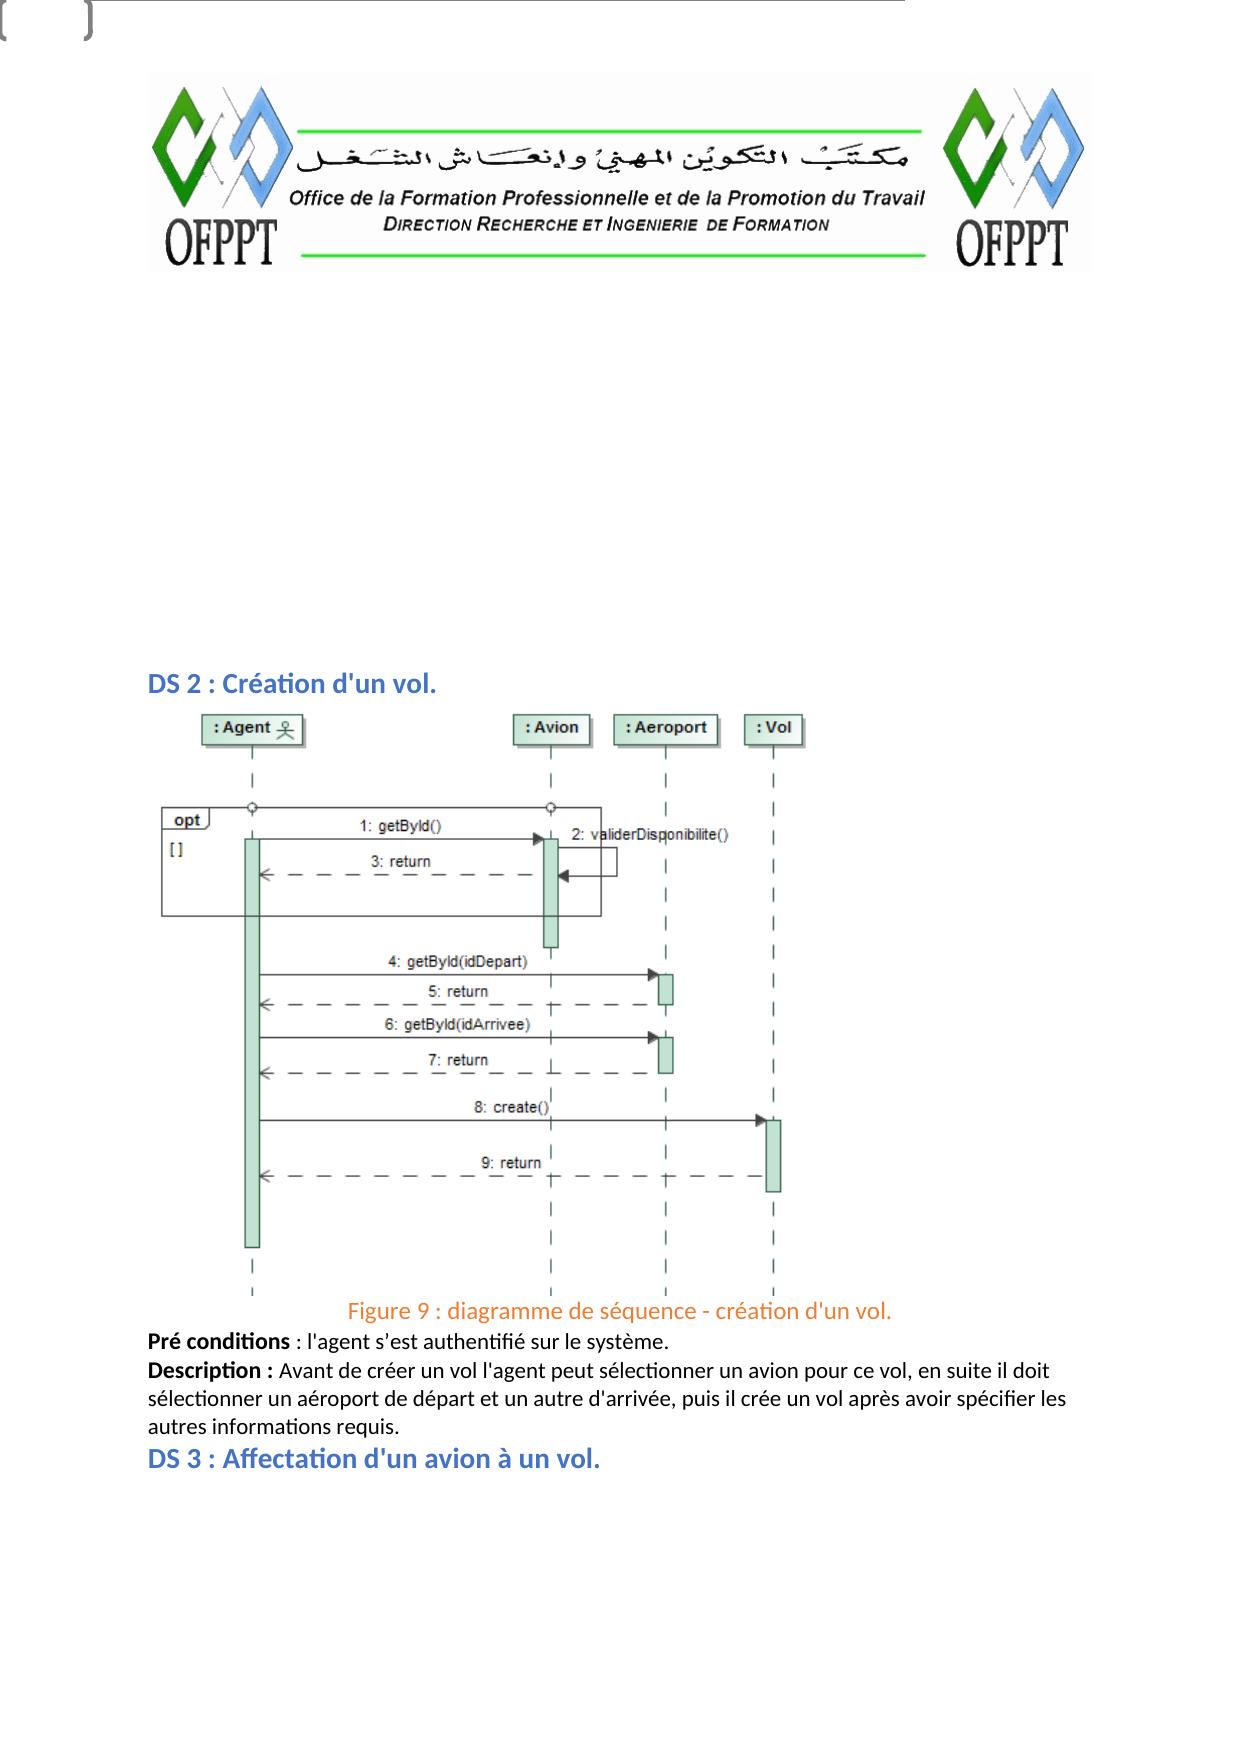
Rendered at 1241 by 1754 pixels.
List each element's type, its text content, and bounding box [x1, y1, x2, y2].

text Pré conditions : l'agent s’est authentifié sur le système. [148, 1326, 1093, 1355]
text Description : Avant de créer un vol l'agent peut sélectionner un avion pour ce vol, en suite il doit sélectionner un aéroport de départ et un autre d'arrivée, puis il crée un vol après avoir spécifier les autres informations requis. [148, 1355, 1093, 1440]
text DS 3 : Affectation d'un avion à un vol. [148, 1440, 1093, 1476]
text DS 2 : Création d'un vol. [148, 665, 1093, 701]
text Figure 9 : diagramme de séquence - création d'un vol. [148, 1295, 1093, 1326]
